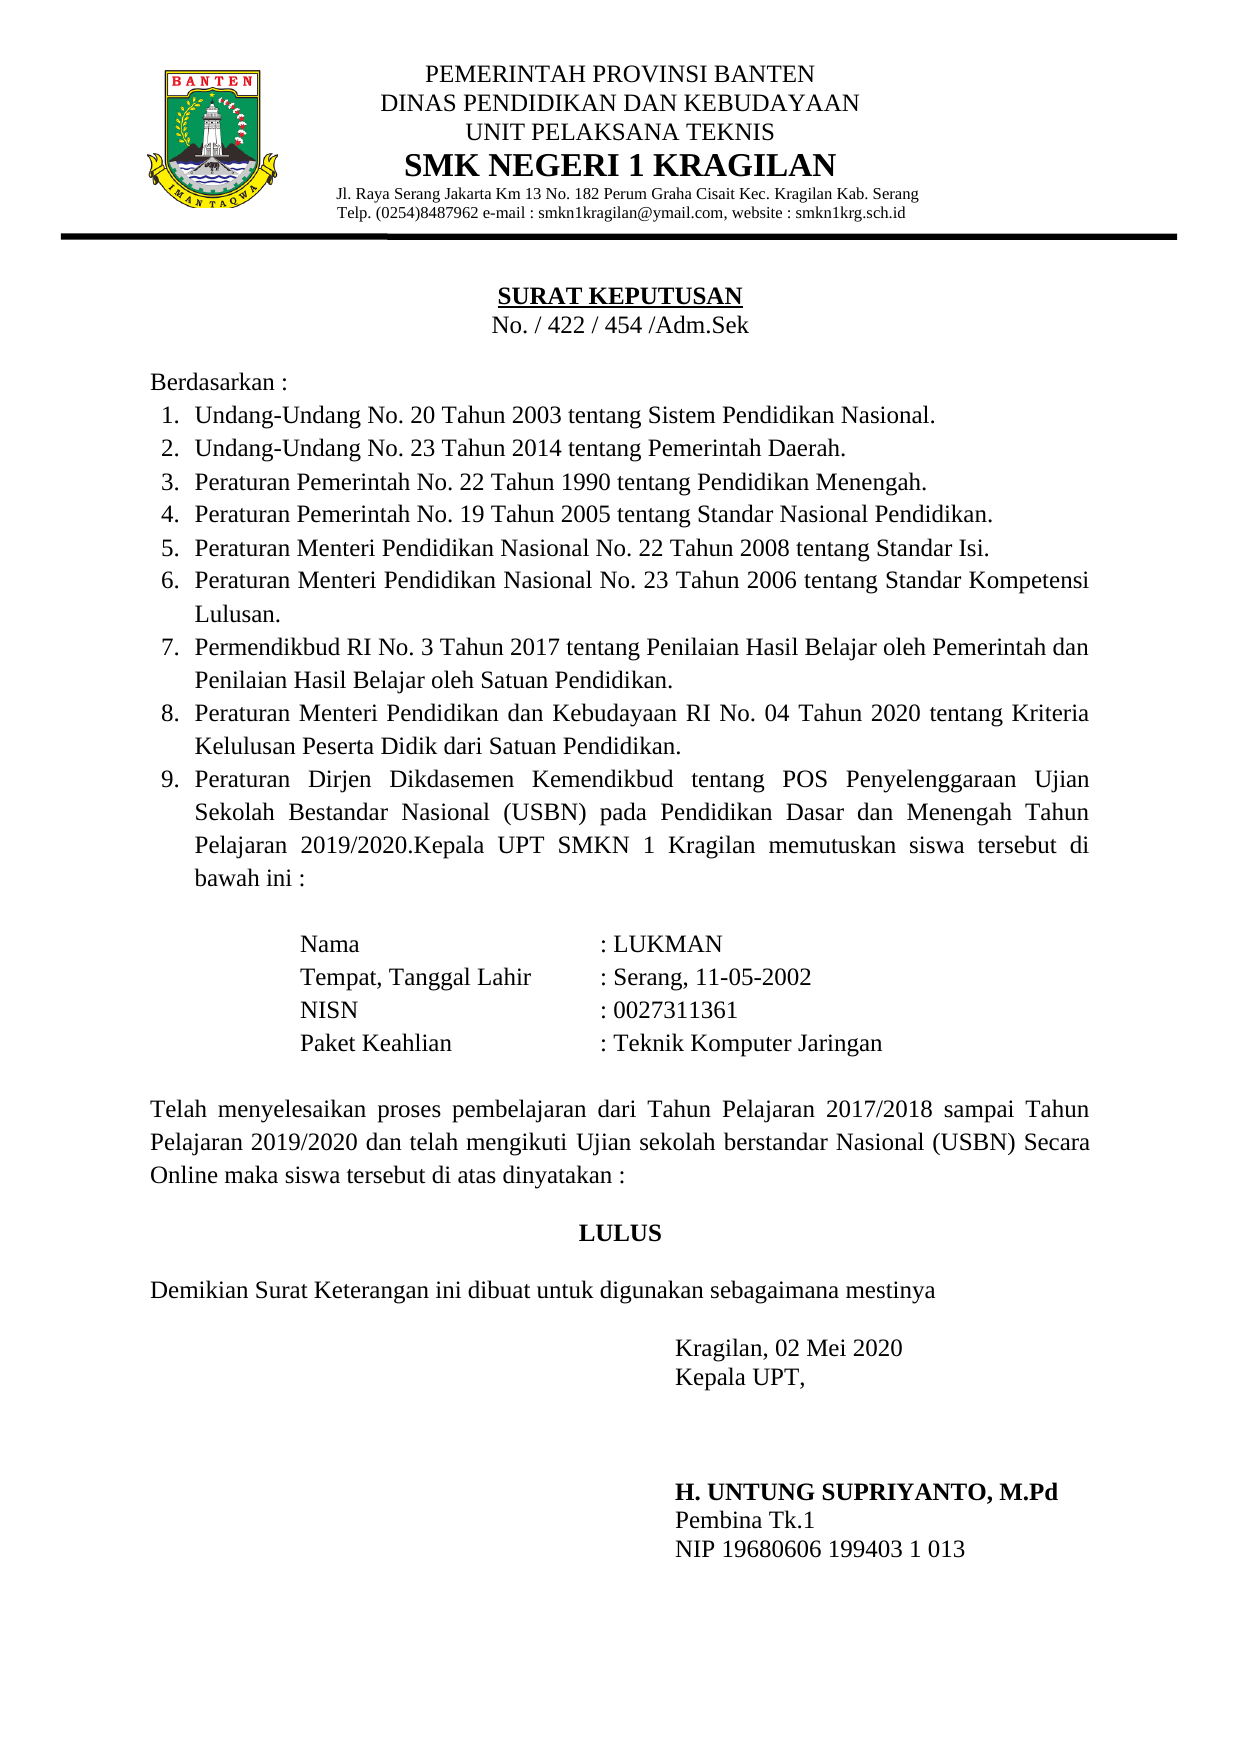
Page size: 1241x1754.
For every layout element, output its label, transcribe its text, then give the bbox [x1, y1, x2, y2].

text LULUS [150, 1218, 1090, 1247]
text Paket Keahlian : Teknik Komputer Jaringan [150, 1028, 1090, 1057]
text Demikian Surat Keterangan ini dibuat untuk digunakan sebagaimana mestinya [150, 1276, 1090, 1304]
text Berdasarkan : [150, 367, 1090, 396]
text NISN : 0027311361 [150, 995, 1090, 1024]
list Peraturan Menteri Pendidikan Nasional No. 22 Tahun 2008 tentang Standar Isi. [179, 533, 1090, 561]
list Peraturan Dirjen Dikdasemen Kemendikbud tentang POS Penyelenggaraan Ujian Sekolah Bestandar Nasional (USBN) pada Pendidikan Dasar dan Menengah Tahun Pelajaran 2019/2020.Kepala UPT SMKN 1 Kragilan memutuskan siswa tersebut di bawah ini : [179, 764, 1090, 892]
list Peraturan Pemerintah No. 19 Tahun 2005 tentang Standar Nasional Pendidikan. [179, 499, 1090, 528]
text Kepala UPT, [150, 1362, 1090, 1391]
list Peraturan Menteri Pendidikan dan Kebudayaan RI No. 04 Tahun 2020 tentang Kriteria Kelulusan Peserta Didik dari Satuan Pendidikan. [179, 698, 1090, 759]
list Peraturan Menteri Pendidikan Nasional No. 23 Tahun 2006 tentang Standar Kompetensi Lulusan. [179, 566, 1090, 627]
text H. UNTUNG SUPRIYANTO, M.Pd [150, 1477, 1090, 1506]
text Nama : LUKMAN [150, 929, 1090, 958]
text Telah menyelesaikan proses pembelajaran dari Tahun Pelajaran 2017/2018 sampai Tahun Pelajaran 2019/2020 dan telah mengikuti Ujian sekolah berstandar Nasional (USBN) Secara Online maka siswa tersebut di atas dinyatakan : [150, 1094, 1090, 1189]
text NIP 19680606 199403 1 013 [150, 1534, 1090, 1563]
list Permendikbud RI No. 3 Tahun 2017 tentang Penilaian Hasil Belajar oleh Pemerintah dan Penilaian Hasil Belajar oleh Satuan Pendidikan. [179, 632, 1090, 693]
text Pembina Tk.1 [150, 1506, 1090, 1534]
text No. / 422 / 454 /Adm.Sek [150, 310, 1090, 339]
list Undang-Undang No. 23 Tahun 2014 tentang Pemerintah Daerah. [179, 433, 1090, 462]
list Peraturan Pemerintah No. 22 Tahun 1990 tentang Pendidikan Menengah. [179, 467, 1090, 495]
text SURAT KEPUTUSAN [150, 281, 1090, 310]
text Kragilan, 02 Mei 2020 [150, 1333, 1090, 1362]
picture [146, 70, 279, 208]
list Undang-Undang No. 20 Tahun 2003 tentang Sistem Pendidikan Nasional. [179, 401, 1090, 429]
text Tempat, Tanggal Lahir : Serang, 11-05-2002 [150, 962, 1090, 991]
